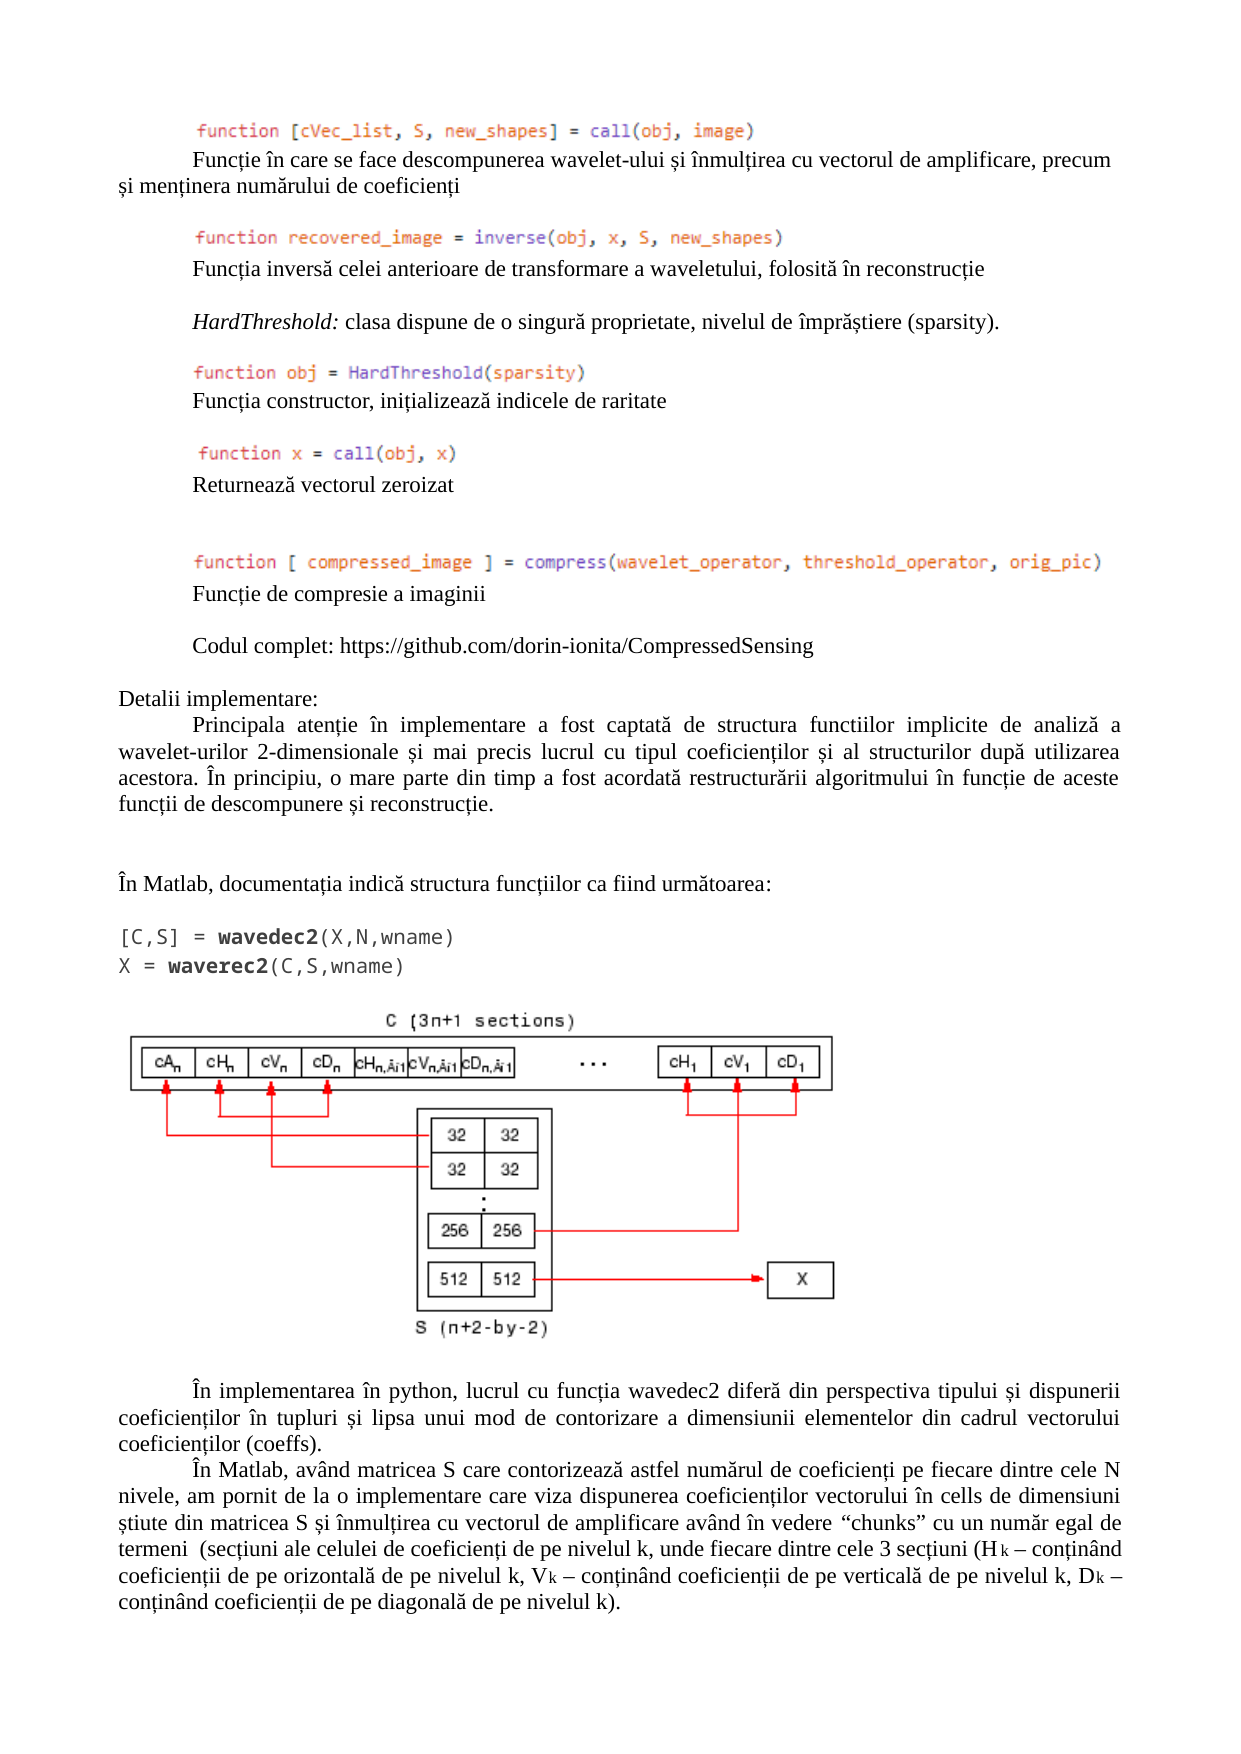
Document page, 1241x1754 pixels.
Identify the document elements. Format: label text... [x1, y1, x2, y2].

text În Matlab, având matricea S care contorizează astfel numărul de coeficienți pe fiecare dintre cele N nivele, am pornit de la o implementare care viza dispunerea coeficienților vectorului în cells de dimensiuni știute din matricea S și înmulțirea cu vectorul de amplificare având în vedere “chunks” cu un număr egal de termeni (secțiuni ale celulei de coeficienți de pe nivelul k, unde fiecare dintre cele 3 secțiuni (Hk – conținând coeficienții de pe orizontală de pe nivelul k, Vk – conținând coeficienții de pe verticală de pe nivelul k, Dk – conținând coeficienții de pe diagonală de pe nivelul k). [118, 1456, 1122, 1614]
text Returnează vectorul zeroizat [118, 471, 1122, 497]
picture [192, 118, 760, 147]
picture [192, 360, 592, 387]
picture [192, 550, 1105, 580]
text Funcția constructor, inițializează indicele de raritate [118, 387, 1122, 413]
picture [192, 225, 789, 255]
text HardThreshold: clasa dispune de o singură proprietate, nivelul de împrăștiere (sparsity). [118, 308, 1122, 334]
text Funcție în care se face descompunerea wavelet-ului și înmulțirea cu vectorul de amplificare, precum și menținera numărului de coeficienți [118, 146, 1122, 199]
text Principala atenție în implementare a fost captată de structura functiilor implicite de analiză a wavelet-urilor 2-dimensionale și mai precis lucrul cu tipul coeficienților și al structurilor după utilizarea acestora. În principiu, o mare parte din timp a fost acordată restructurării algoritmului în funcție de aceste funcții de descompunere și reconstrucție. [118, 711, 1122, 817]
text Funcția inversă celei anterioare de transformare a waveletului, folosită în reconstrucție [118, 255, 1122, 281]
text [C,S] = wavedec2(X,N,wname) [118, 922, 1122, 951]
text Funcție de compresie a imaginii [118, 580, 1122, 606]
picture [192, 439, 463, 471]
text Detalii implementare: [118, 685, 1122, 711]
text X = waverec2(C,S,wname) [118, 951, 1122, 979]
picture [118, 1005, 869, 1351]
text Codul complet: https://github.com/dorin-ionita/CompressedSensing [118, 632, 1122, 659]
text În Matlab, documentația indică structura funcțiilor ca fiind următoarea: [118, 869, 1122, 896]
text În implementarea în python, lucrul cu funcția wavedec2 diferă din perspectiva tipului și dispunerii coeficienților în tupluri și lipsa unui mod de contorizare a dimensiunii elementelor din cadrul vectorului coeficienților (coeffs). [118, 1377, 1122, 1456]
